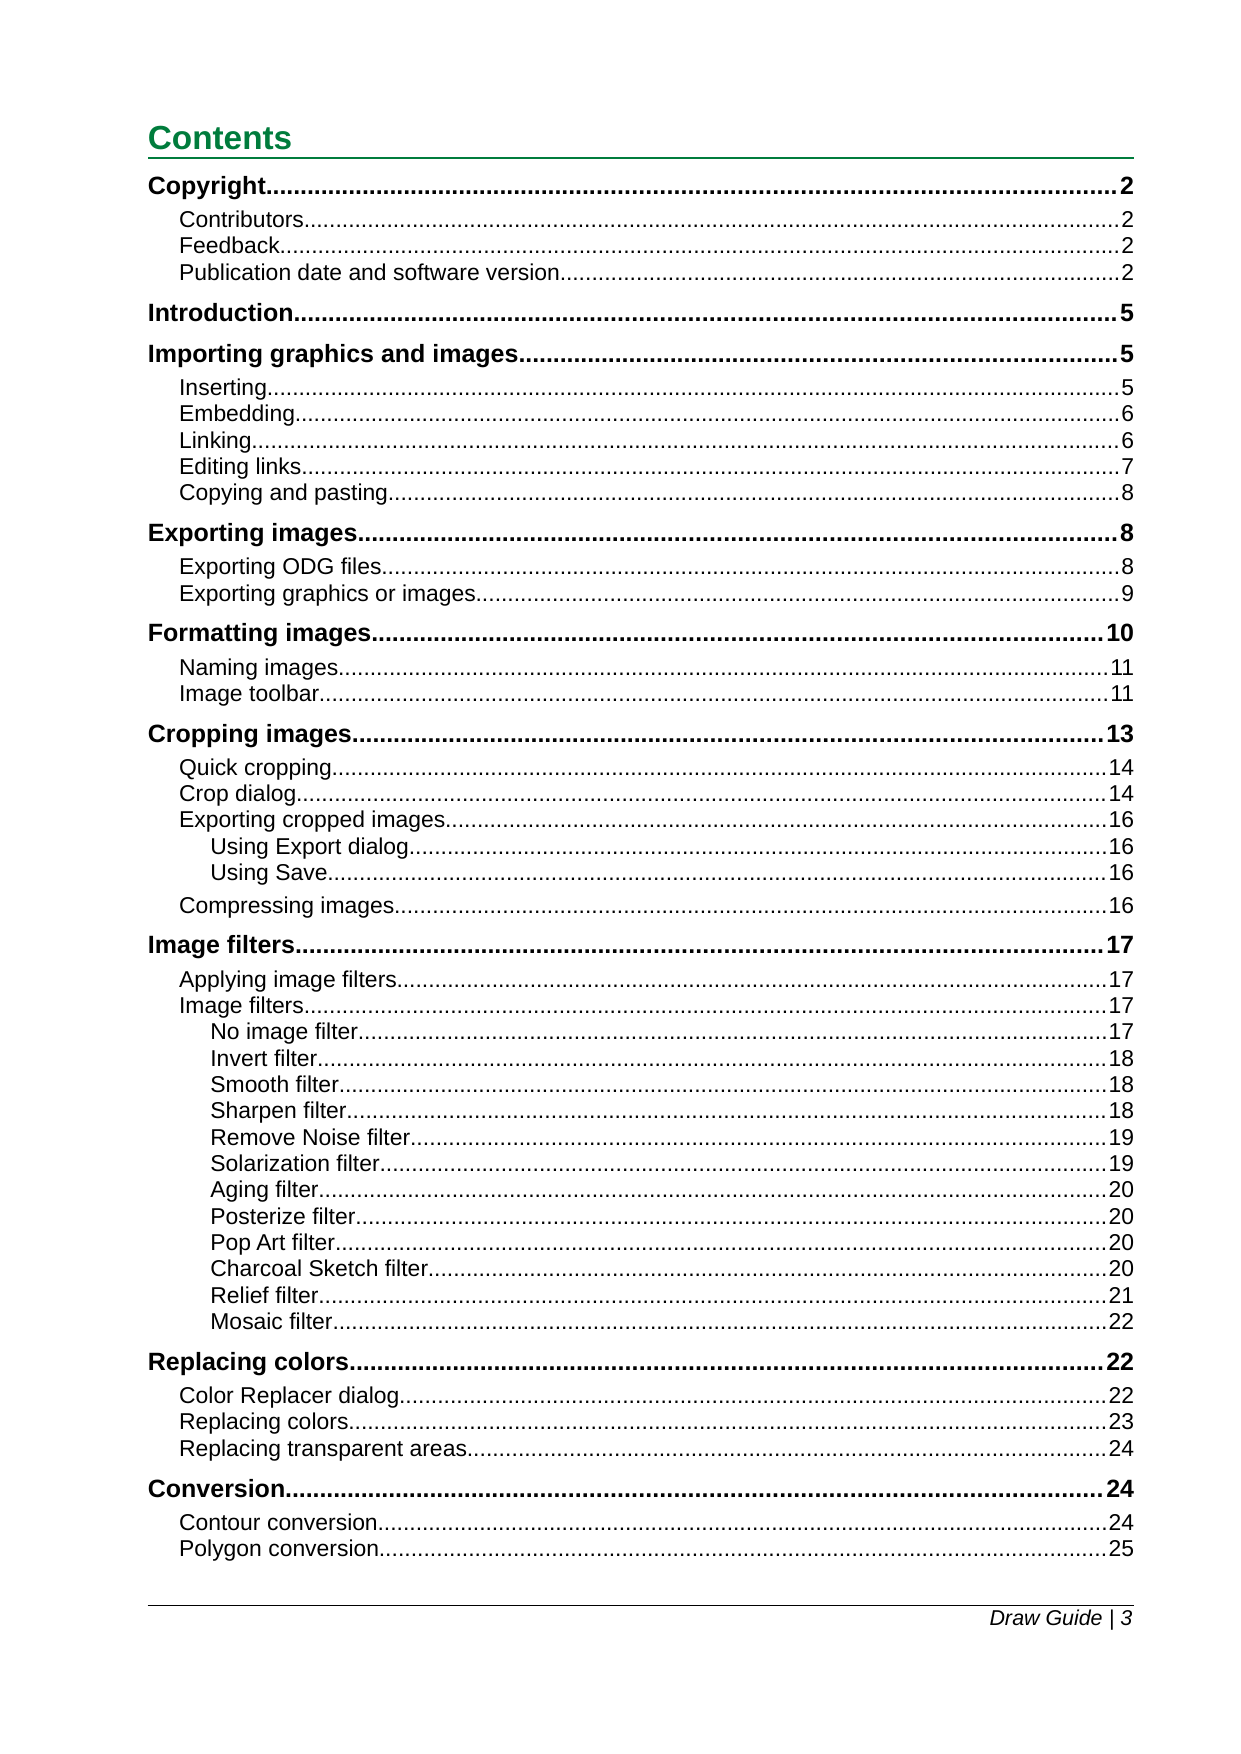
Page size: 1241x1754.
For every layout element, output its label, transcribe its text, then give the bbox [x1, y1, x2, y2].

text Replacing transparent areas 24 [179, 1435, 1134, 1461]
text Replacing colors 22 [148, 1347, 1134, 1376]
text Copying and pasting 8 [179, 479, 1134, 506]
text Color Replacer dialog 22 [179, 1382, 1134, 1408]
text Quick cropping 14 [179, 754, 1134, 780]
text Image filters 17 [148, 931, 1134, 959]
text Sharpen filter 18 [210, 1097, 1134, 1124]
text Using Export dialog 16 [210, 833, 1134, 859]
text Mosaic filter 22 [210, 1308, 1134, 1334]
text Invert filter 18 [210, 1044, 1134, 1071]
text Compressing images 16 [179, 892, 1134, 918]
text Applying image filters 17 [179, 966, 1134, 992]
text Cropping images 13 [148, 719, 1134, 747]
text Posterize filter 20 [210, 1203, 1134, 1229]
text Introduction 5 [148, 298, 1134, 326]
text Publication date and software version 2 [179, 259, 1134, 285]
text Importing graphics and images 5 [148, 339, 1134, 368]
text Exporting images 8 [148, 518, 1134, 547]
text Copyright 2 [148, 171, 1134, 200]
text Exporting cropped images 16 [179, 806, 1134, 833]
text Aging filter 20 [210, 1176, 1134, 1203]
text Linking 6 [179, 427, 1134, 453]
text Formatting images 10 [148, 618, 1134, 647]
text Exporting graphics or images 9 [179, 579, 1134, 606]
text Image filters 17 [179, 992, 1134, 1018]
text Exporting ODG files 8 [179, 553, 1134, 579]
text Editing links 7 [179, 453, 1134, 479]
subtitle Contents [148, 118, 1134, 157]
text Using Save 16 [210, 859, 1134, 885]
text Contributors 2 [179, 206, 1134, 232]
text Replacing colors 23 [179, 1408, 1134, 1435]
text Polygon conversion 25 [179, 1535, 1134, 1561]
text Naming images 11 [179, 653, 1134, 680]
text Smooth filter 18 [210, 1071, 1134, 1097]
text Inserting 5 [179, 374, 1134, 400]
text Pop Art filter 20 [210, 1229, 1134, 1255]
text Image toolbar 11 [179, 680, 1134, 706]
text Solarization filter 19 [210, 1150, 1134, 1176]
text Embedding 6 [179, 400, 1134, 427]
text Remove Noise filter 19 [210, 1124, 1134, 1150]
text Crop dialog 14 [179, 780, 1134, 806]
text Conversion 24 [148, 1473, 1134, 1502]
text Charcoal Sketch filter 20 [210, 1255, 1134, 1282]
text Feedback 2 [179, 232, 1134, 259]
text No image filter 17 [210, 1018, 1134, 1044]
text Relief filter 21 [210, 1282, 1134, 1308]
text Contour conversion 24 [179, 1508, 1134, 1535]
